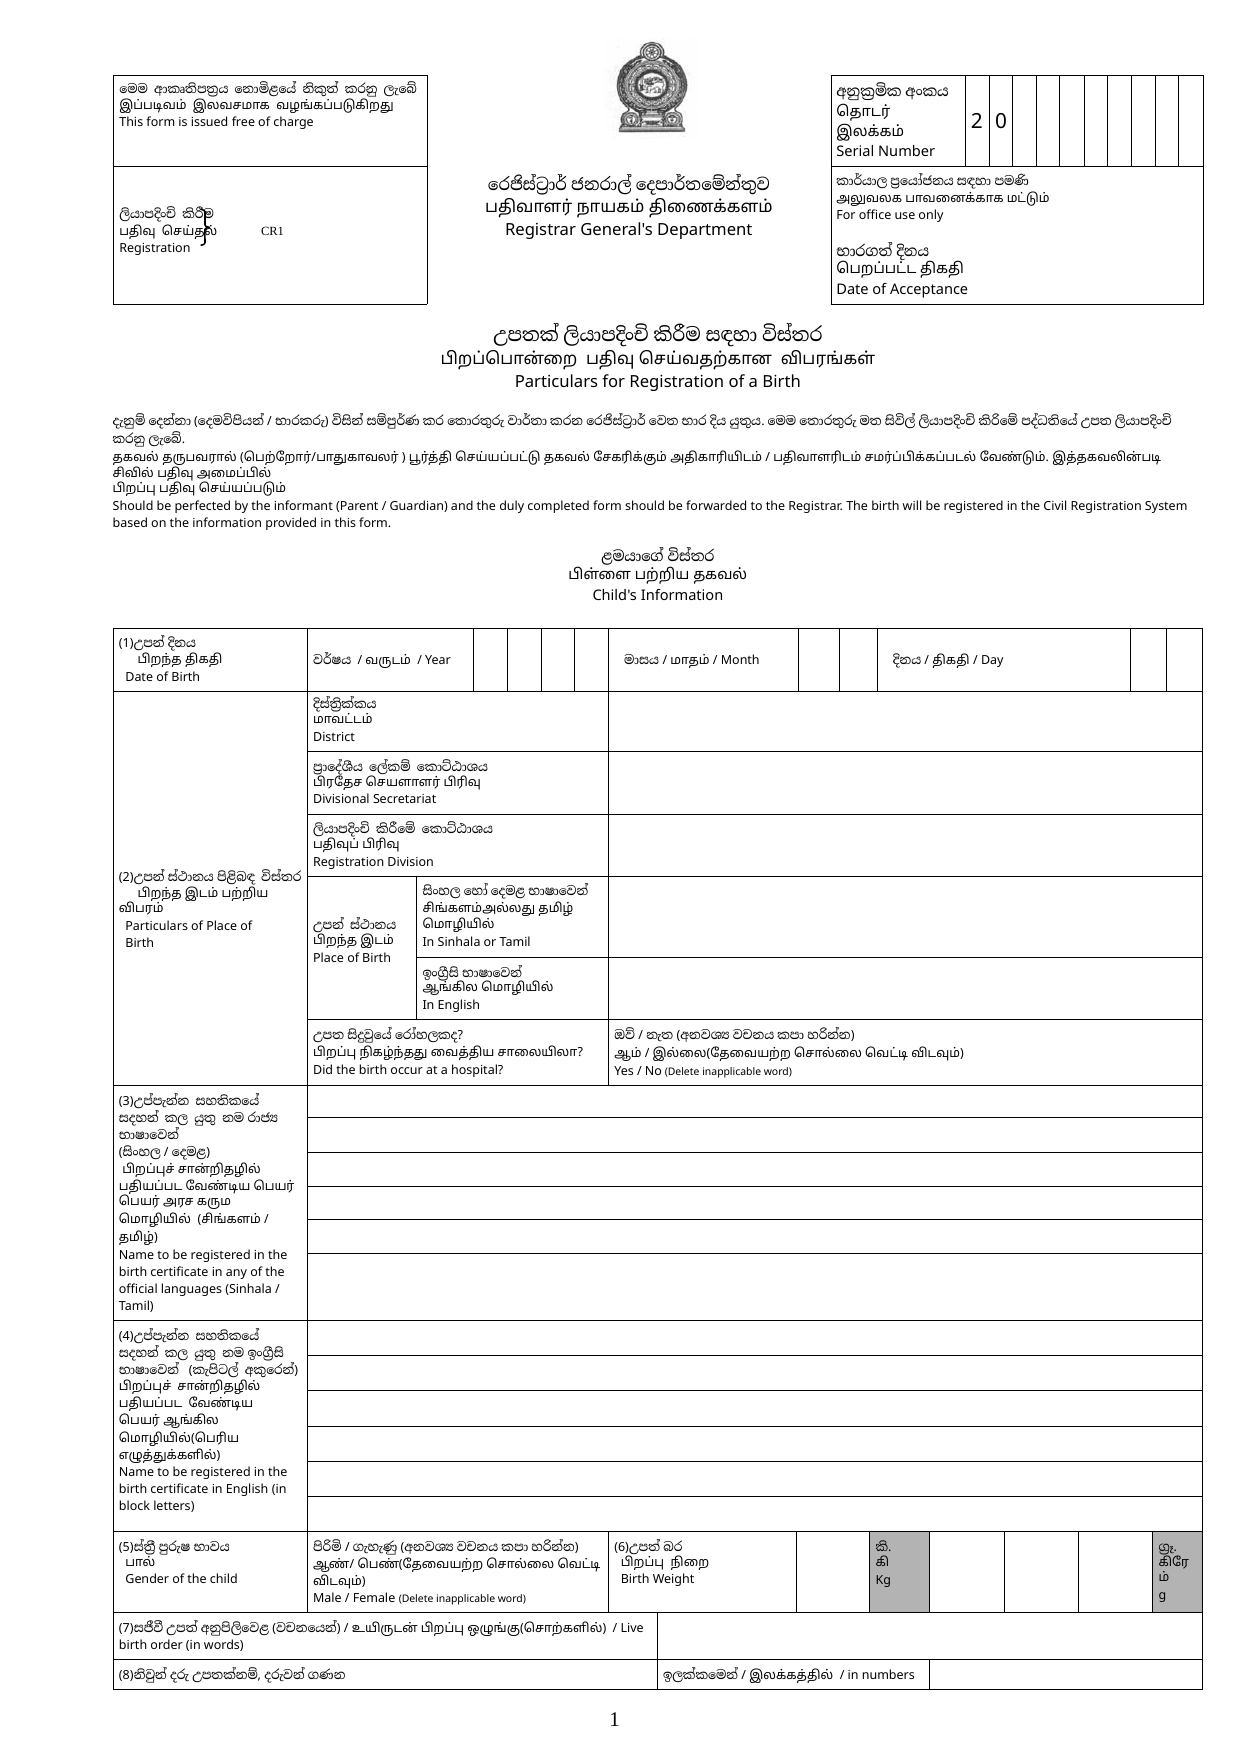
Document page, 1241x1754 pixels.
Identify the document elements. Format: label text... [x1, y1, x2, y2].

table_header [799, 629, 839, 691]
table_header [840, 629, 877, 691]
table_cell (5)ස්ත්‍රී පුරුෂ භාවය பால் Gender of the child [114, 1532, 307, 1612]
text දැනුම් දෙන්නා (දෙමවිපියන් / භාරකරු) විසින් සම්පුර්ණ කර තොරතුරු වාර්තා කරන රෙජිස්ට්‍රාර් වෙත භාර දිය යුතුය. මෙම තොරතුරු මත සිවිල් ලියාපදිංචි කිරිමේ පද්ධතියේ උපත ලියාපදිංචි කරනු ලැබේ. [112, 412, 1203, 448]
table_cell [609, 958, 1202, 1019]
table_header [1132, 76, 1155, 166]
table_cell [308, 1118, 1202, 1152]
table_cell උපන් ස්ථානය பிறந்த இடம் Place of Birth [308, 877, 416, 1019]
table_cell (3)උප්පැන්න සහතිකයේ සදහන් කල යුතු නම රාජ්‍ය භාෂාවෙන් (සිංහල / දෙමළ) பிறப்புச் சான்றிதழில் பதியப்பட வேண்டிய பெயர் பெயர் அரச கரும மொழியில் (சிங்களம் / தமிழ்) Name to be registered in the birth certificate in any of the official languages (Sinhala / Tamil) [114, 1086, 307, 1320]
table_header [428, 75, 831, 166]
table_cell [114, 1019, 307, 1085]
text பிறப்பொன்றை பதிவு செய்வதற்கான விபரங்கள் [112, 347, 1203, 369]
table_cell [930, 1532, 1004, 1612]
table_cell [308, 1462, 1202, 1496]
table_cell [609, 752, 1202, 813]
table_cell [308, 1153, 1202, 1186]
table_cell පිරිමි / ගැහැණු (අනවශ්‍ය වචනය කපා හරින්න) ஆண்/ பெண்(தேவையற்ற சொல்லை வெட்டி விடவும்) Male / Female (Delete inapplicable word) [308, 1532, 608, 1612]
table_cell සිංහල හෝ දෙමළ භාෂාවෙන් சிங்களம்அல்லது தமிழ் மொழியில் In Sinhala or Tamil [417, 877, 608, 957]
table_cell [114, 957, 307, 1019]
table_header මාසය / மாதம் / Month [609, 629, 798, 691]
table_cell (2)උපන් ස්ථානය පිළිබඳ විස්තර பிறந்த இடம் பற்றிய விபரம் Particulars of Place of Birth [114, 692, 307, 957]
text උපතක් ලියාපදිංචි කිරීම සඳහා විස්තර [112, 321, 1203, 347]
text Particulars for Registration of a Birth [112, 369, 1203, 392]
table_header වර්ෂය / வருடம் / Year [308, 629, 473, 691]
table_cell [308, 1427, 1202, 1461]
picture [604, 38, 698, 139]
table_cell [308, 1187, 1202, 1219]
table_cell ඉලක්කමෙන් / இலக்கத்தில் / in numbers [658, 1660, 929, 1688]
table_header දිනය / திகதி / Day [878, 629, 1130, 691]
table_header [1085, 76, 1107, 166]
table_header [1167, 629, 1202, 691]
table_cell [797, 1532, 869, 1612]
table_cell (4)උප්පැන්න සහතිකයේ සදහන් කල යුතු නම ඉංග්‍රීසි භාෂාවෙන් (කැපිටල් අකුරෙන්) பிறப்புச் சான்றிதழில் பதியப்பட வேண்டிய பெயர் ஆங்கில மொழியில்(பெரிய எழுத்துக்களில்) Name to be registered in the birth certificate in English (in block letters) [114, 1321, 307, 1531]
table_header [508, 629, 541, 691]
table_cell [308, 1254, 1202, 1320]
table_header 2 [966, 76, 989, 166]
table_cell කාර්යාල ප්‍රයෝජනය සඳහා පමණි அலுவலக பாவனைக்காக மட்டும் For office use only භාරගත් දිනය பெறப்பட்ட திகதி Date of Acceptance [832, 167, 1203, 304]
text பிறப்பு பதிவு செய்யப்படும் [112, 482, 1203, 497]
table_header [474, 629, 507, 691]
table_header [1060, 76, 1084, 166]
table_header (1)උපන් දිනය பிறந்த திகதி Date of Birth [114, 629, 307, 691]
table_cell ග්‍රෑ. கிரேம் g [1153, 1532, 1202, 1612]
table_cell රෙජිස්ට්‍රාර් ජනරාල් දෙපාර්තමේන්තුව பதிவாளர் நாயகம் திணைக்களம் Registrar General's Department [428, 166, 831, 304]
table_cell [308, 1356, 1202, 1390]
table_cell [1079, 1532, 1152, 1612]
table_header අනුක්‍රමික අංකය தொடர் இலக்கம் Serial Number [832, 76, 965, 166]
table_header [1131, 629, 1166, 691]
table_cell ලියාපදිංචි කිරීමේ කොට්ඨාශය பதிவுப் பிரிவு Registration Division [308, 815, 608, 876]
table_cell [658, 1613, 1202, 1659]
table_header මෙම ආකෘතිපත්‍රය නොමිළයේ නිකුත් කරනු ලැබේ இப்படிவம் இலவசமாக வழங்கப்படுகிறது This form is issued free of charge [114, 76, 427, 166]
table_cell [308, 1497, 1202, 1531]
text Child's Information [112, 585, 1203, 605]
table_cell ඔව් / නැත (අනවශ්‍ය වචනය කපා හරින්න) ஆம் / இல்லை(தேவையற்ற சொல்லை வெட்டி விடவும்) Yes / No (Delete inapplicable word) [609, 1020, 1202, 1085]
text Should be perfected by the informant (Parent / Guardian) and the duly completed form should be forwarded to the Registrar. The birth will be registered in the Civil Registration System based on the information provided in this form. [112, 497, 1203, 531]
table_cell [609, 815, 1202, 876]
table_header [1108, 76, 1131, 166]
table_cell ලියාපදිංචි කිරීම பதிவு செய்தல் CR1 Registration [114, 167, 427, 304]
table_cell ප්‍රාදේශීය ලේකම් කොට්ඨාශය பிரதேச செயளாளர் பிரிவு Divisional Secretariat [308, 752, 608, 813]
table_cell [609, 877, 1202, 957]
table_header [1013, 76, 1036, 166]
table_header [1179, 76, 1203, 166]
table_cell ඉංග්‍රීසි භාෂාවෙන් ஆங்கில மொழியில் In English [417, 958, 608, 1019]
table_header [1037, 76, 1059, 166]
table_cell [930, 1660, 1202, 1688]
table_cell [308, 1321, 1202, 1355]
table_cell දිස්ත්‍රික්කය மாவட்டம் District [308, 692, 608, 751]
table_cell උපත සිදුවුයේ රෝහලකද? பிறப்பு நிகழ்ந்தது வைத்திய சாலையிலா? Did the birth occur at a hospital? [308, 1020, 608, 1085]
table_header [542, 629, 574, 691]
table_header 0 [990, 76, 1012, 166]
table_cell [308, 1391, 1202, 1426]
text ළම‌යාගේ විස්තර [112, 548, 1203, 567]
table_cell [308, 1086, 1202, 1117]
table_cell (8)නිවුන් දරු උපතක්නම්, දරුවන් ගණන [114, 1660, 657, 1688]
table_cell [1005, 1532, 1078, 1612]
table_cell [609, 692, 1202, 751]
text பிள்ளை பற்றிய தகவல் [112, 567, 1203, 585]
table_cell (6)උපත් බර பிறப்பு நிறை Birth Weight [609, 1532, 796, 1612]
table_cell (7)සජීවී උපත් අනුපිලිවෙළ (වචනයෙන්) / உயிருடன் பிறப்பு ஒழுங்கு(சொற்களில்) / Live birth order (in words) [114, 1613, 657, 1659]
table_header [1156, 76, 1178, 166]
table_header [575, 629, 608, 691]
table_cell කි. கி Kg [870, 1532, 929, 1612]
table_cell [308, 1220, 1202, 1253]
text தகவல் தருபவரால் (பெற்றோர்/பாதுகாவலர் ) பூர்த்தி செய்யப்பட்டு தகவல் சேகரிக்கும் அதிகாரியிடம் / பதிவாளரிடம் சமர்ப்பிக்கப்படல் வேண்டும். இத்தகவலின்படி சிவில் பதிவு அமைப்பில் [112, 448, 1203, 482]
